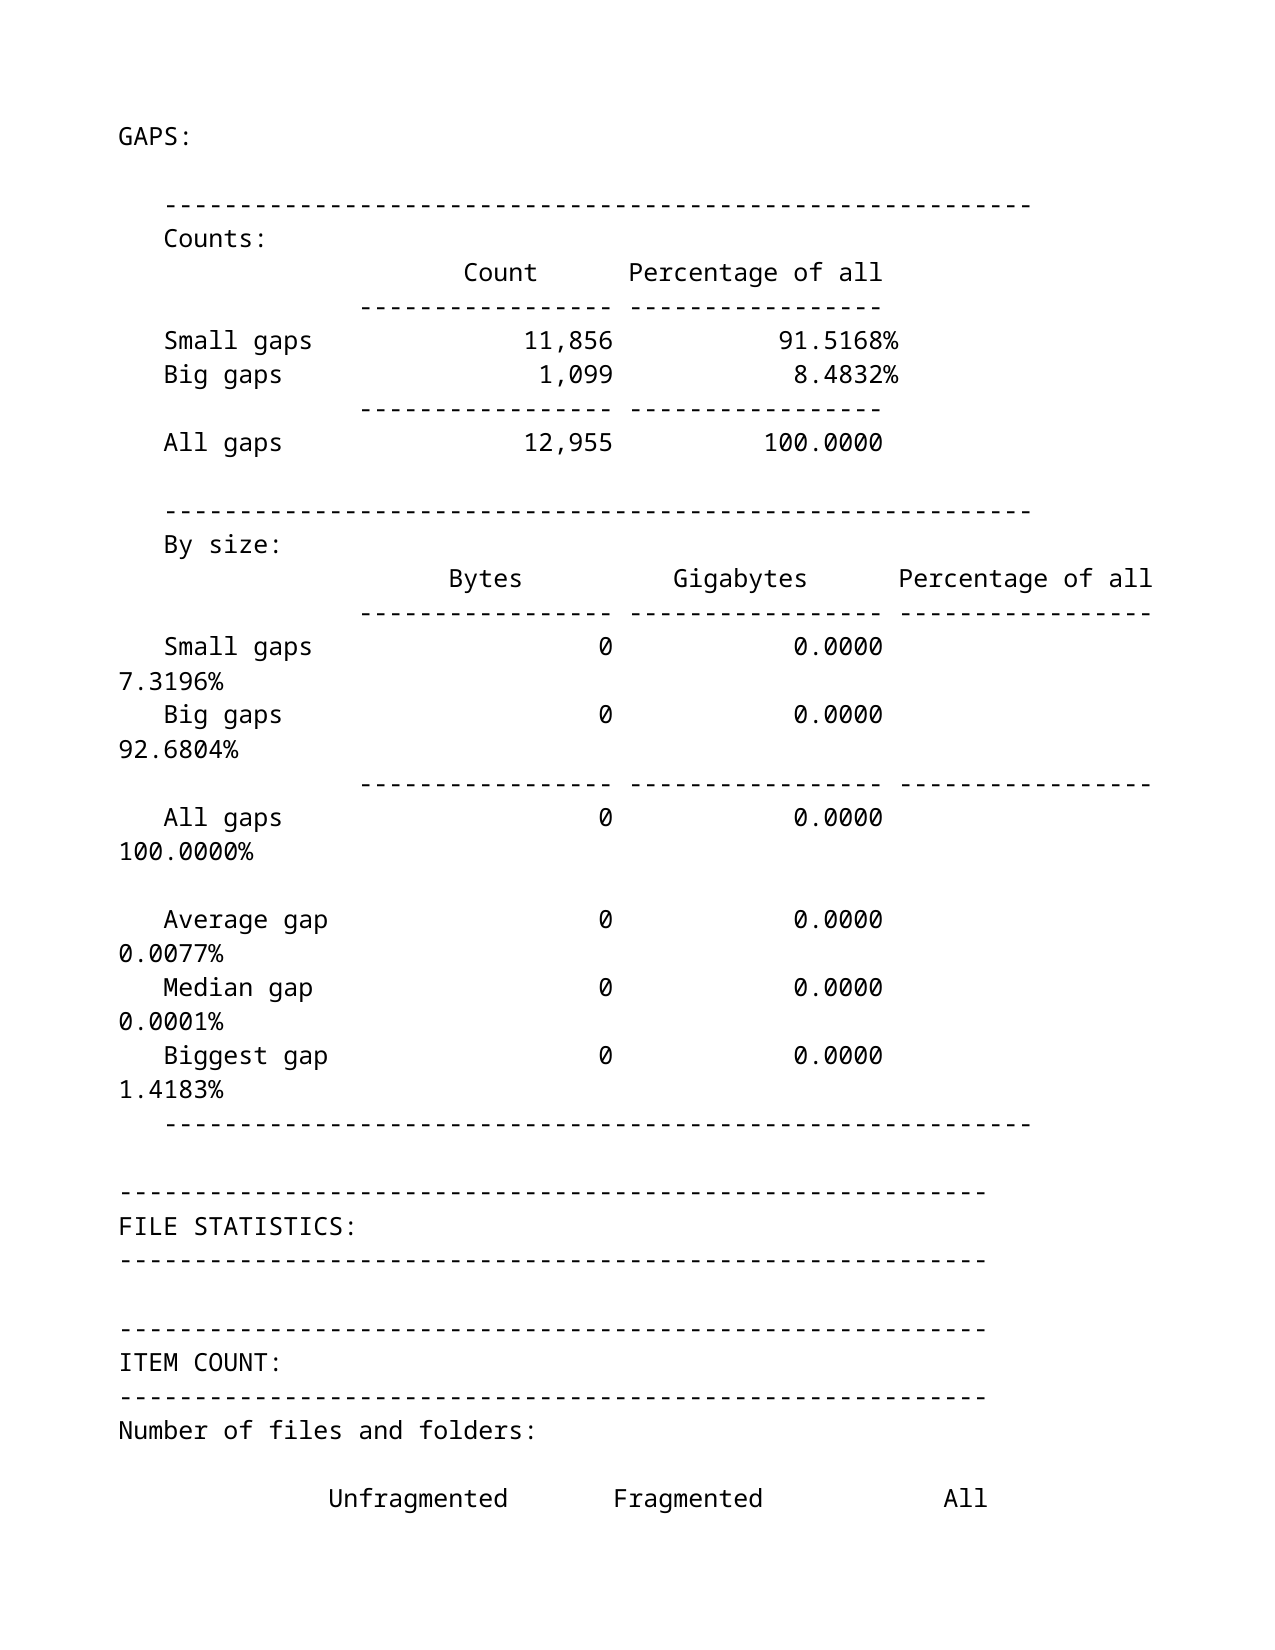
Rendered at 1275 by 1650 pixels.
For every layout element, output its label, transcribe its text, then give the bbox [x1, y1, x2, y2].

text ----------------- ----------------- ----------------- [118, 765, 1157, 799]
text Average gap 0 0.0000 0.0077% [118, 902, 1157, 970]
text By size: [118, 527, 1157, 561]
text All gaps 0 0.0000 100.0000% [118, 799, 1157, 867]
text Bytes Gigabytes Percentage of all [118, 561, 1157, 595]
text Big gaps 1,099 8.4832% [118, 357, 1157, 391]
text Counts: [118, 220, 1157, 254]
text ----------------- ----------------- [118, 391, 1157, 425]
text ---------------------------------------------------------- [118, 186, 1157, 220]
text Biggest gap 0 0.0000 1.4183% [118, 1038, 1157, 1106]
text Small gaps 0 0.0000 7.3196% [118, 629, 1157, 697]
text ---------------------------------------------------------- [118, 1174, 1157, 1208]
text ITEM COUNT: [118, 1344, 1157, 1378]
text Big gaps 0 0.0000 92.6804% [118, 697, 1157, 765]
text Count Percentage of all [118, 254, 1157, 288]
text ---------------------------------------------------------- [118, 1106, 1157, 1140]
text Unfragmented Fragmented All [118, 1481, 1157, 1515]
text ---------------------------------------------------------- [118, 493, 1157, 527]
text ---------------------------------------------------------- [118, 1310, 1157, 1344]
text GAPS: [118, 118, 1157, 152]
text FILE STATISTICS: [118, 1208, 1157, 1242]
text All gaps 12,955 100.0000 [118, 425, 1157, 459]
text Small gaps 11,856 91.5168% [118, 322, 1157, 357]
text ----------------- ----------------- [118, 288, 1157, 322]
text ---------------------------------------------------------- [118, 1378, 1157, 1412]
text Median gap 0 0.0000 0.0001% [118, 970, 1157, 1038]
text ---------------------------------------------------------- [118, 1242, 1157, 1276]
text ----------------- ----------------- ----------------- [118, 595, 1157, 629]
text Number of files and folders: [118, 1412, 1157, 1447]
